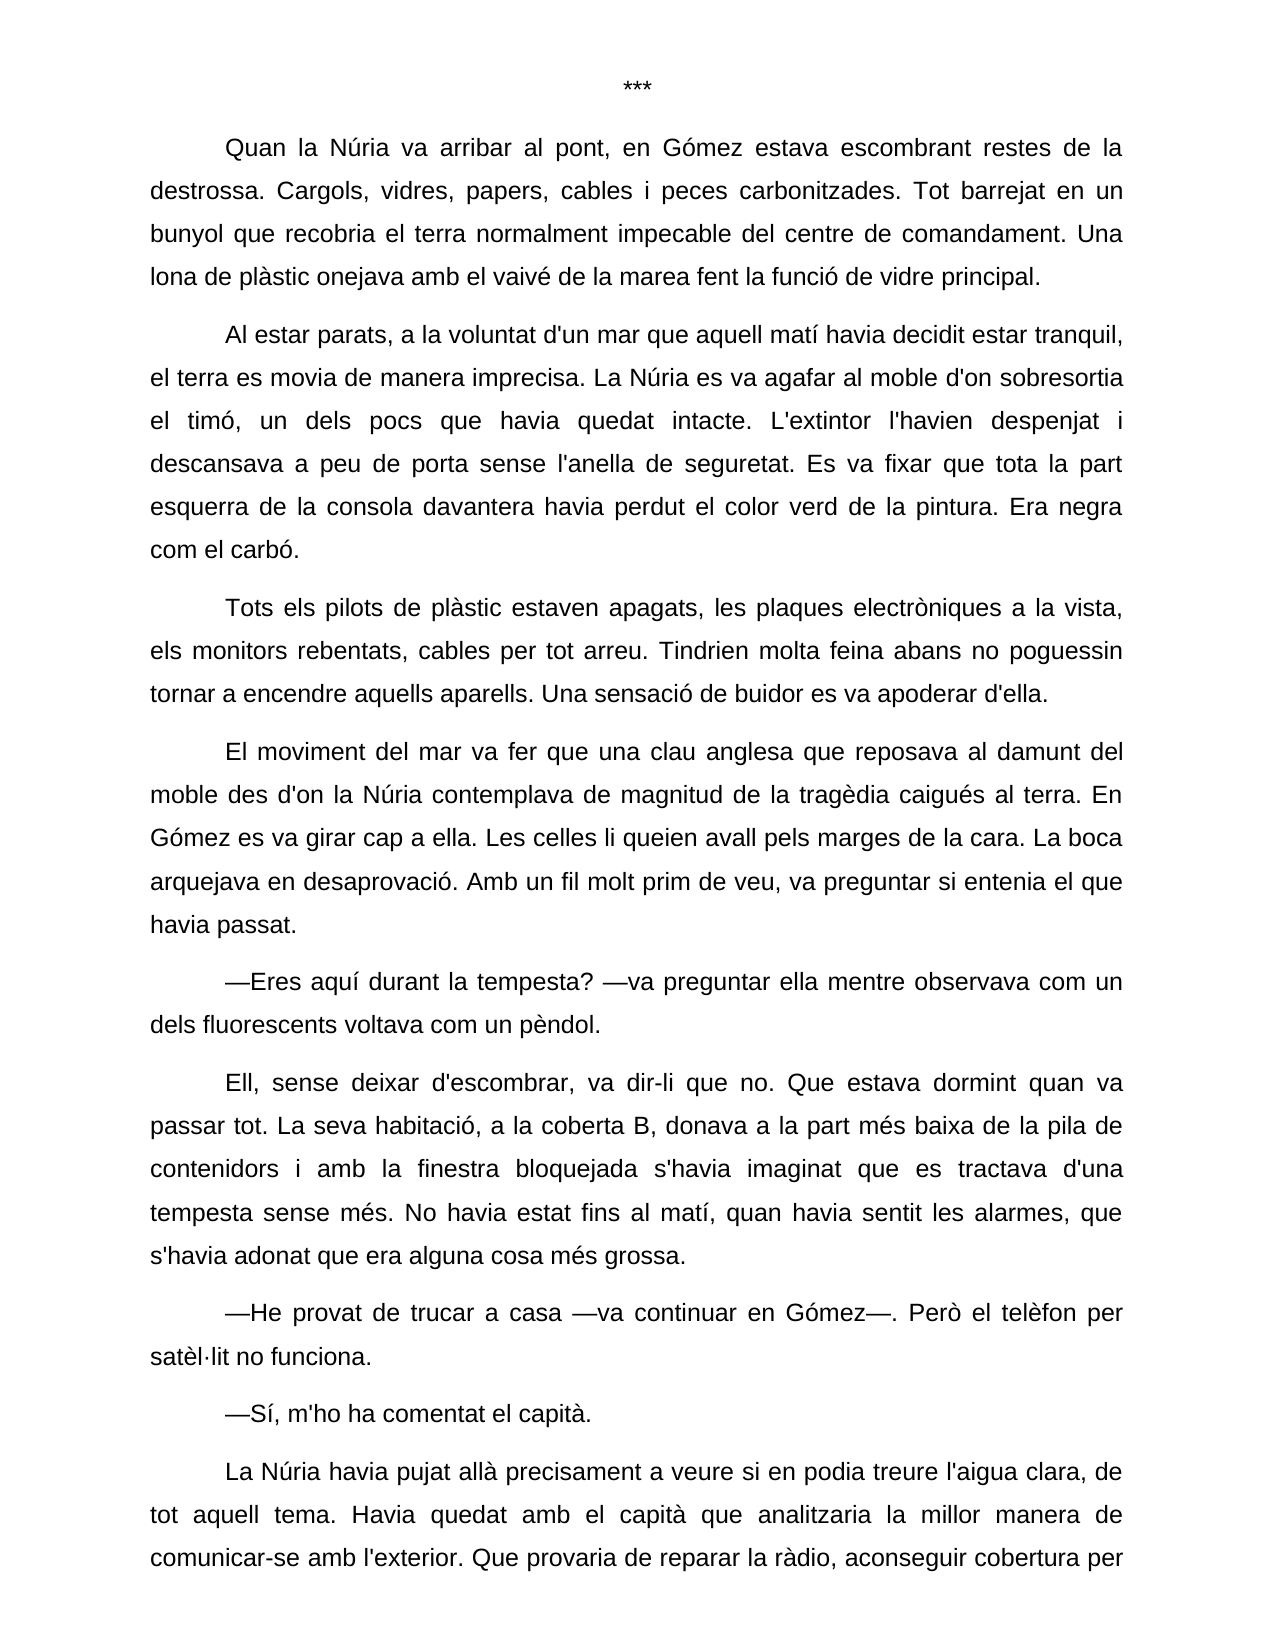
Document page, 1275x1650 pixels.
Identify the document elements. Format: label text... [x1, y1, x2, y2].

text *** [150, 75, 1125, 104]
text Al estar parats, a la voluntat d'un mar que aquell matí havia decidit estar tranquil, el terra es movia de manera imprecisa. La Núria es va agafar al moble d'on sobresortia el timó, un dels pocs que havia quedat intacte. L'extintor l'havien despenjat i descansava a peu de porta sense l'anella de seguretat. Es va fixar que tota la part esquerra de la consola davantera havia perdut el color verd de la pintura. Era negra com el carbó. [150, 320, 1125, 564]
text El moviment del mar va fer que una clau anglesa que reposava al damunt del moble des d'on la Núria contemplava de magnitud de la tragèdia caigués al terra. En Gómez es va girar cap a ella. Les celles li queien avall pels marges de la cara. La boca arquejava en desaprovació. Amb un fil molt prim de veu, va preguntar si entenia el que havia passat. [150, 737, 1125, 938]
text —Sí, m'ho ha comentat el capità. [150, 1399, 1125, 1428]
text Tots els pilots de plàstic estaven apagats, les plaques electròniques a la vista, els monitors rebentats, cables per tot arreu. Tindrien molta feina abans no poguessin tornar a encendre aquells aparells. Una sensació de buidor es va apoderar d'ella. [150, 593, 1125, 708]
text Ell, sense deixar d'escombrar, va dir-li que no. Que estava dormint quan va passar tot. La seva habitació, a la coberta B, donava a la part més baixa de la pila de contenidors i amb la finestra bloquejada s'havia imaginat que es tractava d'una tempesta sense més. No havia estat fins al matí, quan havia sentit les alarmes, que s'havia adonat que era alguna cosa més grossa. [150, 1068, 1125, 1269]
text —He provat de trucar a casa —va continuar en Gómez—. Però el telèfon per satèl·lit no funciona. [150, 1298, 1125, 1370]
text Quan la Núria va arribar al pont, en Gómez estava escombrant restes de la destrossa. Cargols, vidres, papers, cables i peces carbonitzades. Tot barrejat en un bunyol que recobria el terra normalment impecable del centre de comandament. Una lona de plàstic onejava amb el vaivé de la marea fent la funció de vidre principal. [150, 133, 1125, 291]
text La Núria havia pujat allà precisament a veure si en podia treure l'aigua clara, de tot aquell tema. Havia quedat amb el capità que analitzaria la millor manera de comunicar-se amb l'exterior. Que provaria de reparar la ràdio, aconseguir cobertura per [150, 1457, 1125, 1572]
text —Eres aquí durant la tempesta? —va preguntar ella mentre observava com un dels fluorescents voltava com un pèndol. [150, 967, 1125, 1039]
